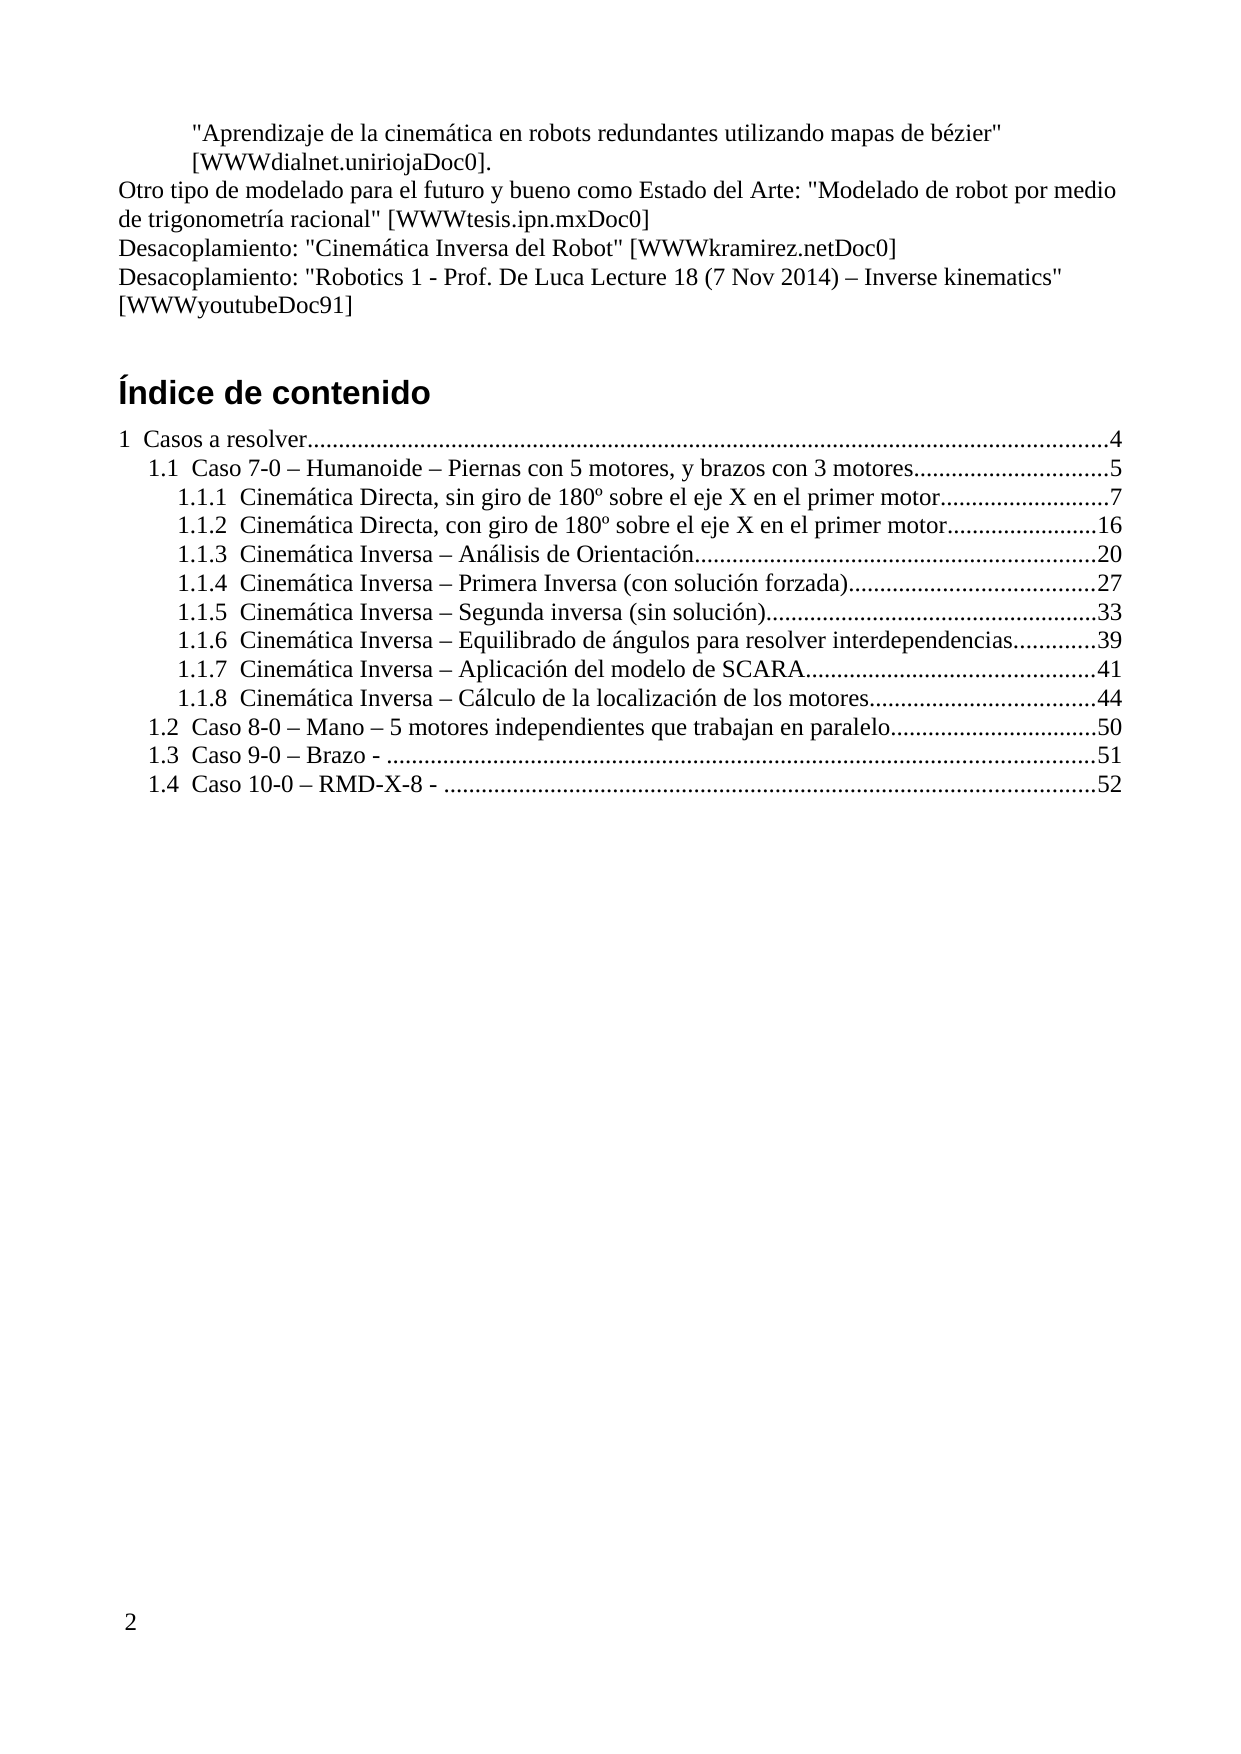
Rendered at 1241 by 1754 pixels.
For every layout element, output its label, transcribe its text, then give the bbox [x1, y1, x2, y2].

text 1.1.4 Cinemática Inversa – Primera Inversa (con solución forzada) 27 [177, 568, 1122, 597]
text 1.1.2 Cinemática Directa, con giro de 180º sobre el eje X en el primer motor 16 [177, 510, 1122, 539]
text Desacoplamiento: "Cinemática Inversa del Robot" [WWWkramirez.netDoc0] [118, 233, 1122, 262]
text 1.3 Caso 9-0 – Brazo - 51 [148, 740, 1122, 769]
text 1.1.6 Cinemática Inversa – Equilibrado de ángulos para resolver interdependencias 39 [177, 625, 1122, 654]
text 1.1.5 Cinemática Inversa – Segunda inversa (sin solución) 33 [177, 597, 1122, 625]
text 1.1.1 Cinemática Directa, sin giro de 180º sobre el eje X en el primer motor 7 [177, 482, 1122, 510]
text 1.2 Caso 8-0 – Mano – 5 motores independientes que trabajan en paralelo 50 [148, 712, 1122, 740]
text 1.1.3 Cinemática Inversa – Análisis de Orientación 20 [177, 539, 1122, 568]
text 1.1.8 Cinemática Inversa – Cálculo de la localización de los motores 44 [177, 683, 1122, 712]
text Desacoplamiento: "Robotics 1 - Prof. De Luca Lecture 18 (7 Nov 2014) – Inverse kinematics" [WWWyoutubeDoc91] [118, 262, 1122, 319]
text 1 Casos a resolver 4 [118, 424, 1122, 453]
text "Aprendizaje de la cinemática en robots redundantes utilizando mapas de bézier" [WWWdialnet.uniriojaDoc0]. [192, 118, 1122, 176]
text 1.1.7 Cinemática Inversa – Aplicación del modelo de SCARA 41 [177, 654, 1122, 683]
text 1.4 Caso 10-0 – RMD-X-8 - 52 [148, 769, 1122, 798]
subtitle Índice de contenido [118, 373, 1122, 412]
text 1.1 Caso 7-0 – Humanoide – Piernas con 5 motores, y brazos con 3 motores 5 [148, 453, 1122, 482]
text Otro tipo de modelado para el futuro y bueno como Estado del Arte: "Modelado de robot por medio de trigonometría racional" [WWWtesis.ipn.mxDoc0] [118, 176, 1122, 233]
